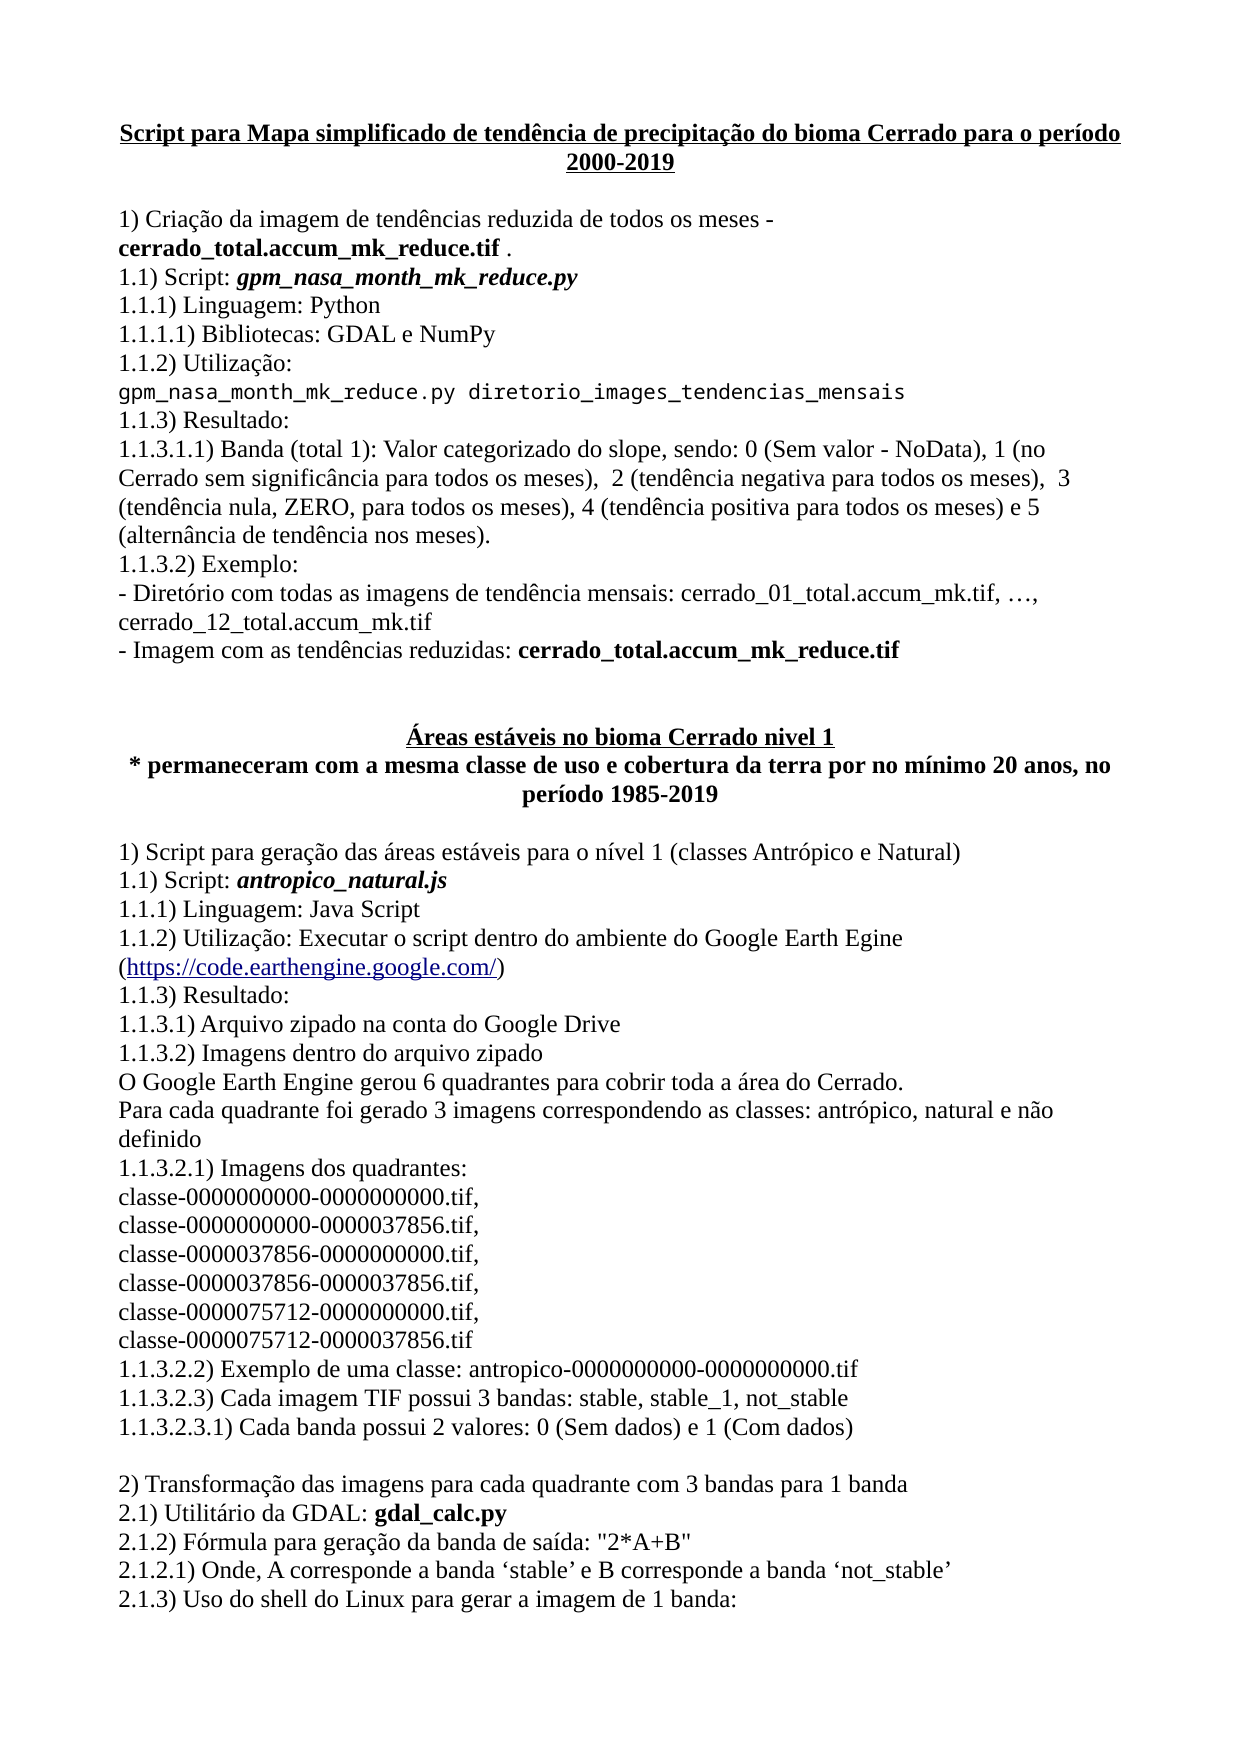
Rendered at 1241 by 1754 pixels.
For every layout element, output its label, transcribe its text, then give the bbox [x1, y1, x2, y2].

text 1.1.3.1.1) Banda (total 1): Valor categorizado do slope, sendo: 0 (Sem valor - NoData), 1 (no Cerrado sem significância para todos os meses), 2 (tendência negativa para todos os meses), 3 (tendência nula, ZERO, para todos os meses), 4 (tendência positiva para todos os meses) e 5 (alternância de tendência nos meses). [118, 434, 1122, 549]
text 2.1.3) Uso do shell do Linux para gerar a imagem de 1 banda: [118, 1584, 1122, 1613]
text 1.1.3.2) Imagens dentro do arquivo zipado [118, 1038, 1122, 1067]
text classe-0000000000-0000037856.tif, [118, 1210, 1122, 1239]
text 2.1.2.1) Onde, A corresponde a banda ‘stable’ e B corresponde a banda ‘not_stable’ [118, 1555, 1122, 1584]
text classe-0000037856-0000000000.tif, [118, 1239, 1122, 1268]
text O Google Earth Engine gerou 6 quadrantes para cobrir toda a área do Cerrado. [118, 1067, 1122, 1095]
text 1.1.3.2.2) Exemplo de uma classe: antropico-0000000000-0000000000.tif [118, 1354, 1122, 1383]
text 1.1.3.2.3) Cada imagem TIF possui 3 bandas: stable, stable_1, not_stable [118, 1383, 1122, 1412]
text 1.1.3.2) Exemplo: [118, 549, 1122, 578]
text 1.1.3.2.1) Imagens dos quadrantes: [118, 1153, 1122, 1182]
text gpm_nasa_month_mk_reduce.py diretorio_images_tendencias_mensais [118, 377, 1122, 405]
text 1.1.1.1) Bibliotecas: GDAL e NumPy [118, 319, 1122, 348]
text classe-0000037856-0000037856.tif, [118, 1268, 1122, 1297]
text 1.1.3) Resultado: [118, 405, 1122, 434]
text - Diretório com todas as imagens de tendência mensais: cerrado_01_total.accum_mk.tif, …, cerrado_12_total.accum_mk.tif [118, 578, 1122, 635]
text classe-0000075712-0000037856.tif [118, 1325, 1122, 1354]
text 1) Script para geração das áreas estáveis para o nível 1 (classes Antrópico e Natural) [118, 837, 1122, 865]
text * permaneceram com a mesma classe de uso e cobertura da terra por no mínimo 20 anos, no período 1985-2019 [118, 750, 1122, 808]
text 2) Transformação das imagens para cada quadrante com 3 bandas para 1 banda [118, 1469, 1122, 1498]
text 1.1.1) Linguagem: Java Script [118, 894, 1122, 923]
text classe-0000075712-0000000000.tif, [118, 1297, 1122, 1325]
text 1.1) Script: gpm_nasa_month_mk_reduce.py [118, 262, 1122, 291]
text 1.1.3) Resultado: [118, 980, 1122, 1009]
text 1) Criação da imagem de tendências reduzida de todos os meses - cerrado_total.accum_mk_reduce.tif . [118, 204, 1122, 262]
text 1.1.1) Linguagem: Python [118, 291, 1122, 319]
text 2.1) Utilitário da GDAL: gdal_calc.py [118, 1498, 1122, 1527]
text - Imagem com as tendências reduzidas: cerrado_total.accum_mk_reduce.tif [118, 635, 1122, 664]
text Para cada quadrante foi gerado 3 imagens correspondendo as classes: antrópico, natural e não definido [118, 1095, 1122, 1153]
text 1.1.2) Utilização: [118, 348, 1122, 377]
text 2.1.2) Fórmula para geração da banda de saída: "2*A+B" [118, 1527, 1122, 1555]
text Áreas estáveis no bioma Cerrado nivel 1 [118, 722, 1122, 750]
text 1.1) Script: antropico_natural.js [118, 865, 1122, 894]
text classe-0000000000-0000000000.tif, [118, 1182, 1122, 1210]
text 1.1.2) Utilização: Executar o script dentro do ambiente do Google Earth Egine (https://code.earthengine.google.com/) [118, 923, 1122, 980]
text Script para Mapa simplificado de tendência de precipitação do bioma Cerrado para o período 2000-2019 [118, 118, 1122, 176]
text 1.1.3.1) Arquivo zipado na conta do Google Drive [118, 1009, 1122, 1038]
text 1.1.3.2.3.1) Cada banda possui 2 valores: 0 (Sem dados) e 1 (Com dados) [118, 1412, 1122, 1440]
